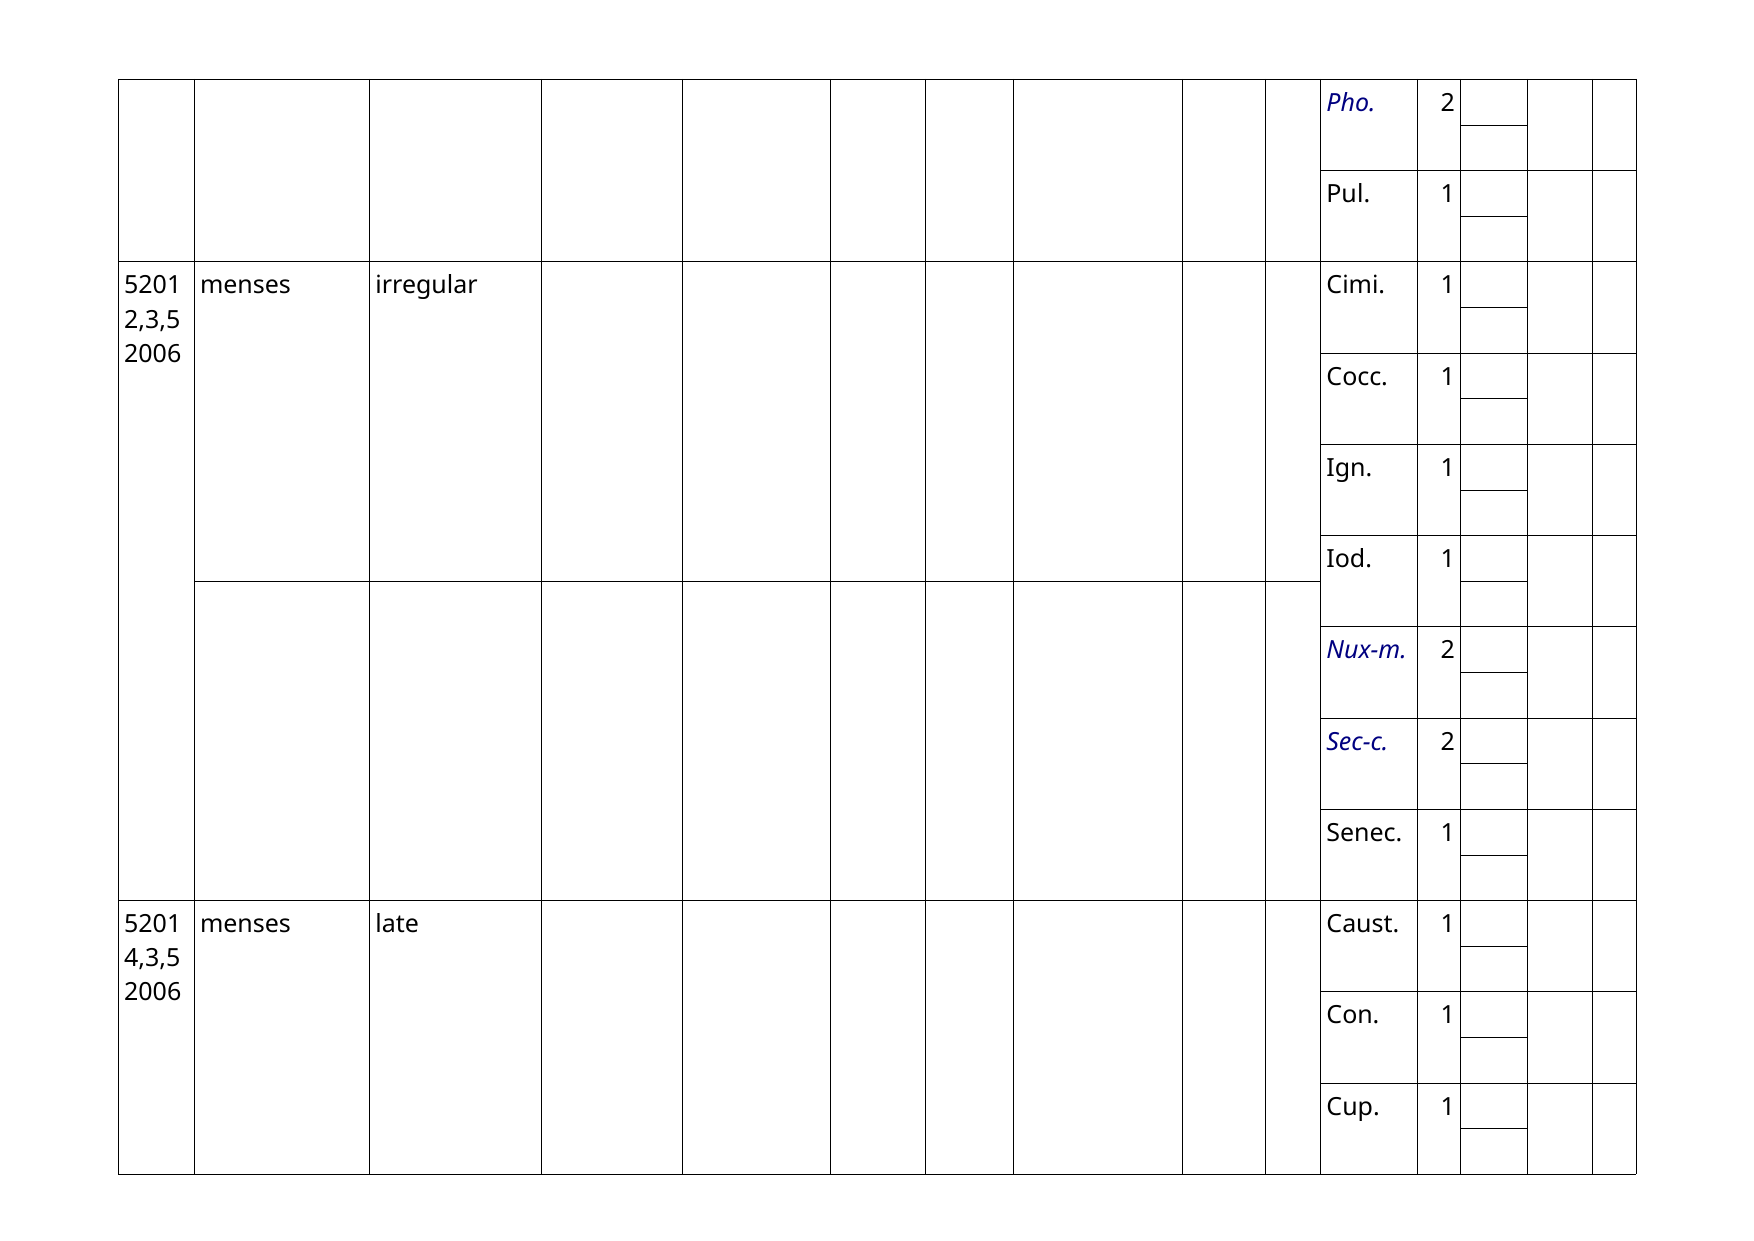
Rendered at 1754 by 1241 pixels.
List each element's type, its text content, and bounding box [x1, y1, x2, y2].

table_cell [1461, 445, 1527, 489]
table_cell Cocc. [1321, 354, 1417, 444]
table_cell [1528, 992, 1592, 1083]
table_cell 2 [1418, 627, 1460, 718]
table_cell [1014, 901, 1182, 1174]
table_cell [195, 80, 369, 261]
table_cell [1461, 1129, 1527, 1174]
table_cell [1593, 536, 1636, 626]
table_cell [1461, 80, 1527, 124]
table_cell [1461, 810, 1527, 854]
table_cell late [370, 901, 541, 1174]
table_cell [1461, 262, 1527, 307]
table_cell [1528, 901, 1592, 991]
table_cell [1528, 354, 1592, 444]
table_cell [1183, 901, 1265, 1174]
table_cell [1593, 992, 1636, 1083]
table_cell [1183, 80, 1265, 261]
table_cell [926, 901, 1013, 1174]
table_cell [1593, 262, 1636, 353]
table_cell [1461, 947, 1527, 991]
table_cell [926, 582, 1013, 900]
table_cell [1593, 901, 1636, 991]
table_cell [831, 901, 925, 1174]
table_cell Cimi. [1321, 262, 1417, 353]
table_cell 2 [1418, 80, 1460, 170]
table_cell Caust. [1321, 901, 1417, 991]
table_cell [1014, 80, 1182, 261]
table_cell Nux-m. [1321, 627, 1417, 718]
table_cell [119, 80, 194, 261]
table_cell [1461, 764, 1527, 809]
table_cell 1 [1418, 1084, 1460, 1174]
table_cell Sec-c. [1321, 719, 1417, 809]
table_cell [195, 582, 369, 900]
table_cell Cup. [1321, 1084, 1417, 1174]
table_cell [542, 262, 682, 581]
table_cell [1183, 582, 1265, 900]
table_cell [831, 80, 925, 261]
table_cell [1461, 856, 1527, 900]
table_cell [1528, 80, 1592, 170]
table_cell 1 [1418, 171, 1460, 261]
table_cell 1 [1418, 810, 1460, 900]
table_cell [1014, 262, 1182, 581]
table_cell [1266, 901, 1320, 1174]
table_cell 52012,3,52006 [119, 262, 194, 900]
table_cell [1461, 491, 1527, 535]
table_cell [1528, 810, 1592, 900]
table_cell [1266, 80, 1320, 261]
table_cell [1266, 262, 1320, 581]
table_cell [1528, 171, 1592, 261]
table_cell [1528, 1084, 1592, 1174]
table_cell [831, 262, 925, 581]
table_cell [1461, 1084, 1527, 1128]
table_cell 2 [1418, 719, 1460, 809]
table_cell [1593, 810, 1636, 900]
table_cell [1461, 582, 1527, 626]
table_cell [1183, 262, 1265, 581]
table_cell [683, 901, 830, 1174]
table_cell [1461, 901, 1527, 946]
table_cell [831, 582, 925, 900]
table_cell [683, 80, 830, 261]
table_cell 1 [1418, 901, 1460, 991]
table_cell [1528, 536, 1592, 626]
table_cell 1 [1418, 536, 1460, 626]
table_cell [1593, 1084, 1636, 1174]
table_cell irregular [370, 262, 541, 581]
table_cell Iod. [1321, 536, 1417, 626]
table_cell [1593, 171, 1636, 261]
table_cell [1461, 126, 1527, 170]
table_cell [1593, 627, 1636, 718]
table_cell [926, 262, 1013, 581]
table_cell [1593, 80, 1636, 170]
table_cell [370, 80, 541, 261]
table_cell [1528, 719, 1592, 809]
table_cell [1461, 308, 1527, 353]
table_cell Senec. [1321, 810, 1417, 900]
table_cell Pul. [1321, 171, 1417, 261]
table_cell [1593, 445, 1636, 535]
table_cell [1528, 262, 1592, 353]
table_cell [1461, 1038, 1527, 1083]
table_cell [926, 80, 1013, 261]
table_cell menses [195, 262, 369, 581]
table_cell [1593, 719, 1636, 809]
table_cell [542, 582, 682, 900]
table_cell [683, 582, 830, 900]
table_cell 1 [1418, 262, 1460, 353]
table_cell [1461, 171, 1527, 216]
table_cell 1 [1418, 354, 1460, 444]
table_cell 1 [1418, 992, 1460, 1083]
table_cell [1461, 719, 1527, 763]
table_cell [542, 80, 682, 261]
table_cell [1593, 354, 1636, 444]
table_cell [1266, 582, 1320, 900]
table_cell 1 [1418, 445, 1460, 535]
table_cell Ign. [1321, 445, 1417, 535]
table_cell [1461, 354, 1527, 398]
table_cell [683, 262, 830, 581]
table_cell [1461, 627, 1527, 672]
table_cell menses [195, 901, 369, 1174]
table_cell [1461, 673, 1527, 718]
table_cell [542, 901, 682, 1174]
table_cell [1461, 536, 1527, 581]
table_cell [370, 582, 541, 900]
table_cell 52014,3,52006 [119, 901, 194, 1174]
table_cell [1528, 627, 1592, 718]
table_cell [1461, 399, 1527, 444]
table_cell [1014, 582, 1182, 900]
table_cell [1461, 217, 1527, 261]
table_cell Con. [1321, 992, 1417, 1083]
table_cell [1461, 992, 1527, 1037]
table_cell [1528, 445, 1592, 535]
table_cell Pho. [1321, 80, 1417, 170]
